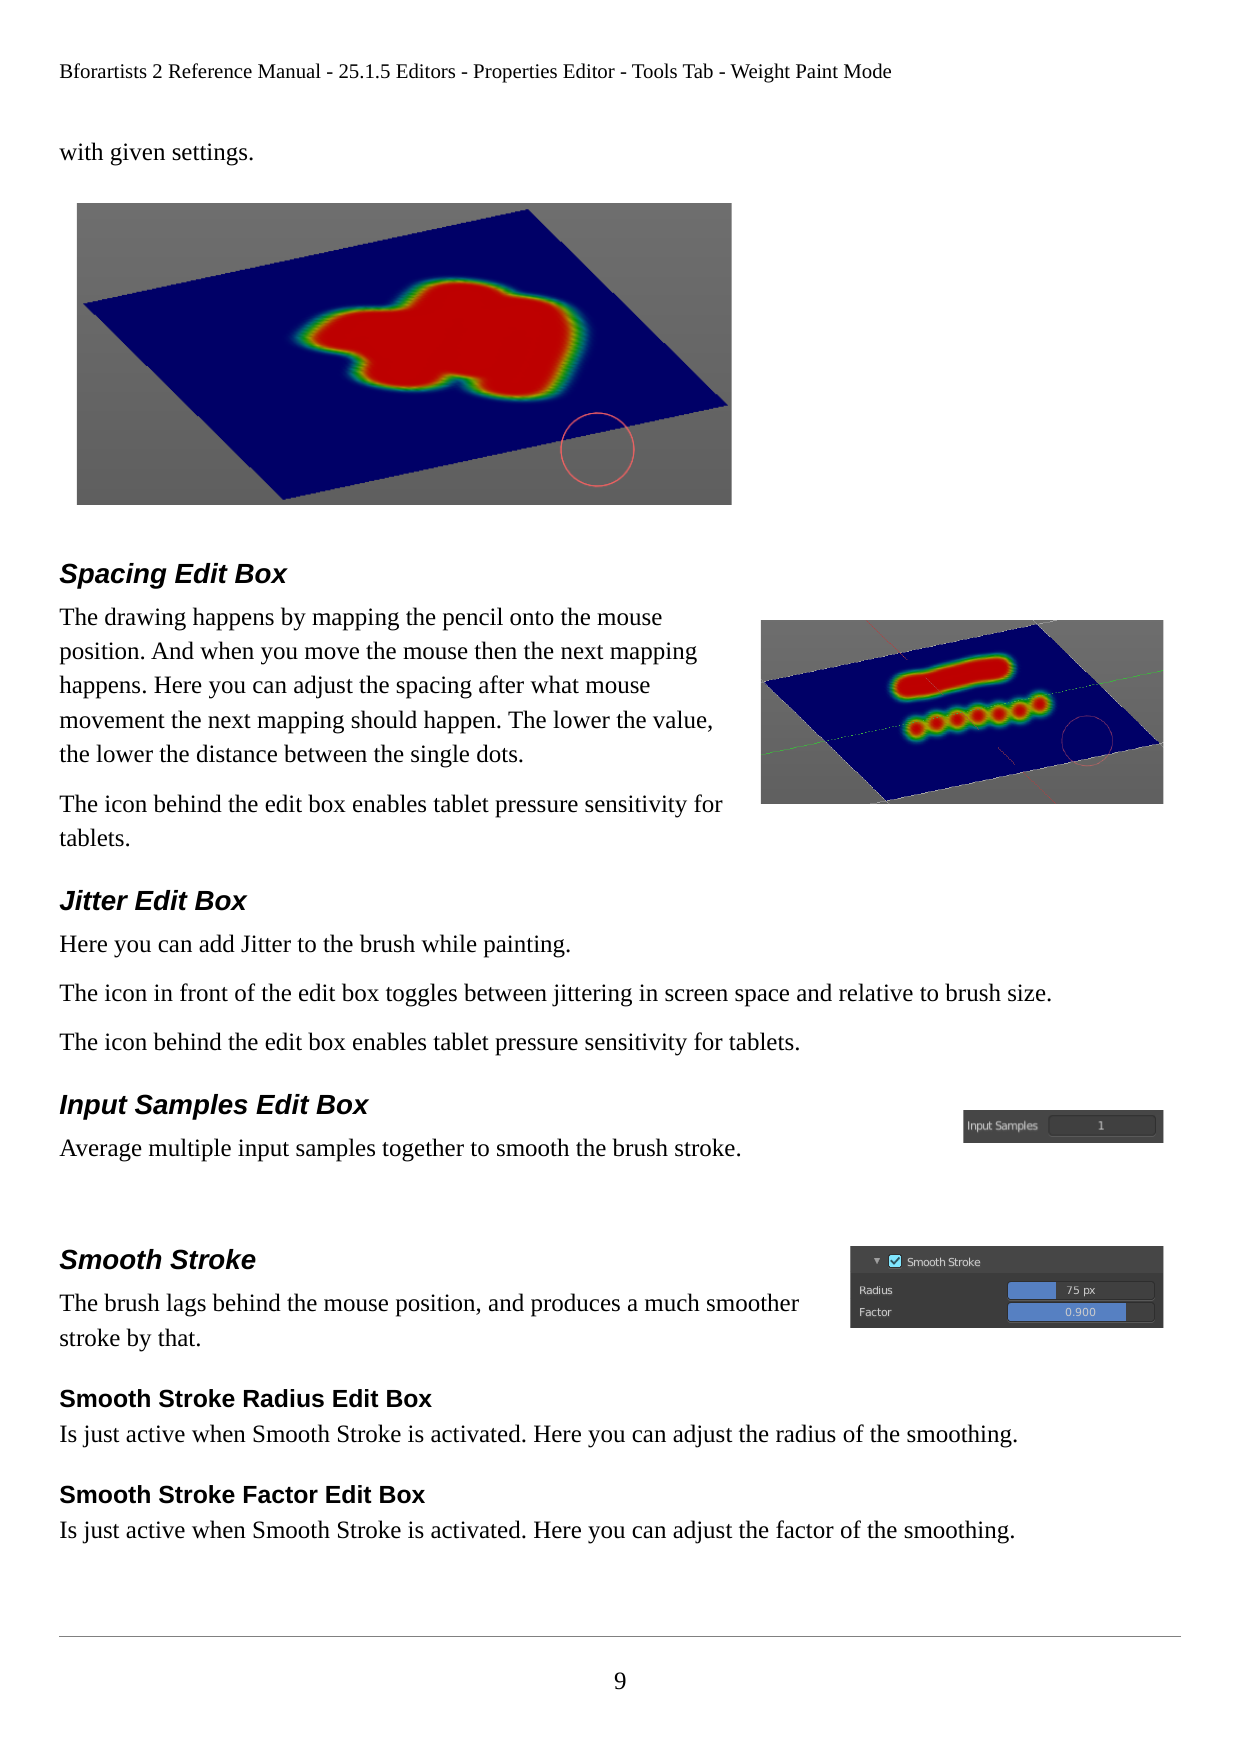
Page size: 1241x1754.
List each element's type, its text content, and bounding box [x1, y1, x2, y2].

subtitle Smooth Stroke [59, 1244, 1181, 1276]
subtitle Input Samples Edit Box [59, 1089, 1181, 1121]
text Average multiple input samples together to smooth the brush stroke. [59, 1133, 1181, 1162]
text Is just active when Smooth Stroke is activated. Here you can adjust the factor of the smoothing. [59, 1515, 1181, 1544]
picture [850, 1246, 1164, 1328]
subtitle Smooth Stroke Factor Edit Box [59, 1481, 1181, 1509]
text The drawing happens by mapping the pencil onto the mouse position. And when you move the mouse then the next mapping happens. Here you can adjust the spacing after what mouse movement the next mapping should happen. The lower the value, the lower the distance between the single dots. [59, 602, 1181, 768]
picture [76, 203, 732, 505]
picture [760, 620, 1164, 804]
text Is just active when Smooth Stroke is activated. Here you can adjust the radius of the smoothing. [59, 1419, 1181, 1448]
text The icon behind the edit box enables tablet pressure sensitivity for tablets. [59, 789, 1181, 852]
text The icon in front of the edit box toggles between jittering in screen space and relative to brush size. [59, 978, 1181, 1007]
text with given settings. [59, 137, 1181, 165]
subtitle Spacing Edit Box [59, 557, 1181, 589]
text Here you can add Jitter to the brush while painting. [59, 929, 1181, 958]
text The brush lags behind the mouse position, and produces a much smoother stroke by that. [59, 1288, 1181, 1351]
text The icon behind the edit box enables tablet pressure sensitivity for tablets. [59, 1027, 1181, 1056]
subtitle Smooth Stroke Radius Edit Box [59, 1384, 1181, 1413]
picture [963, 1110, 1164, 1143]
subtitle Jitter Edit Box [59, 885, 1181, 917]
